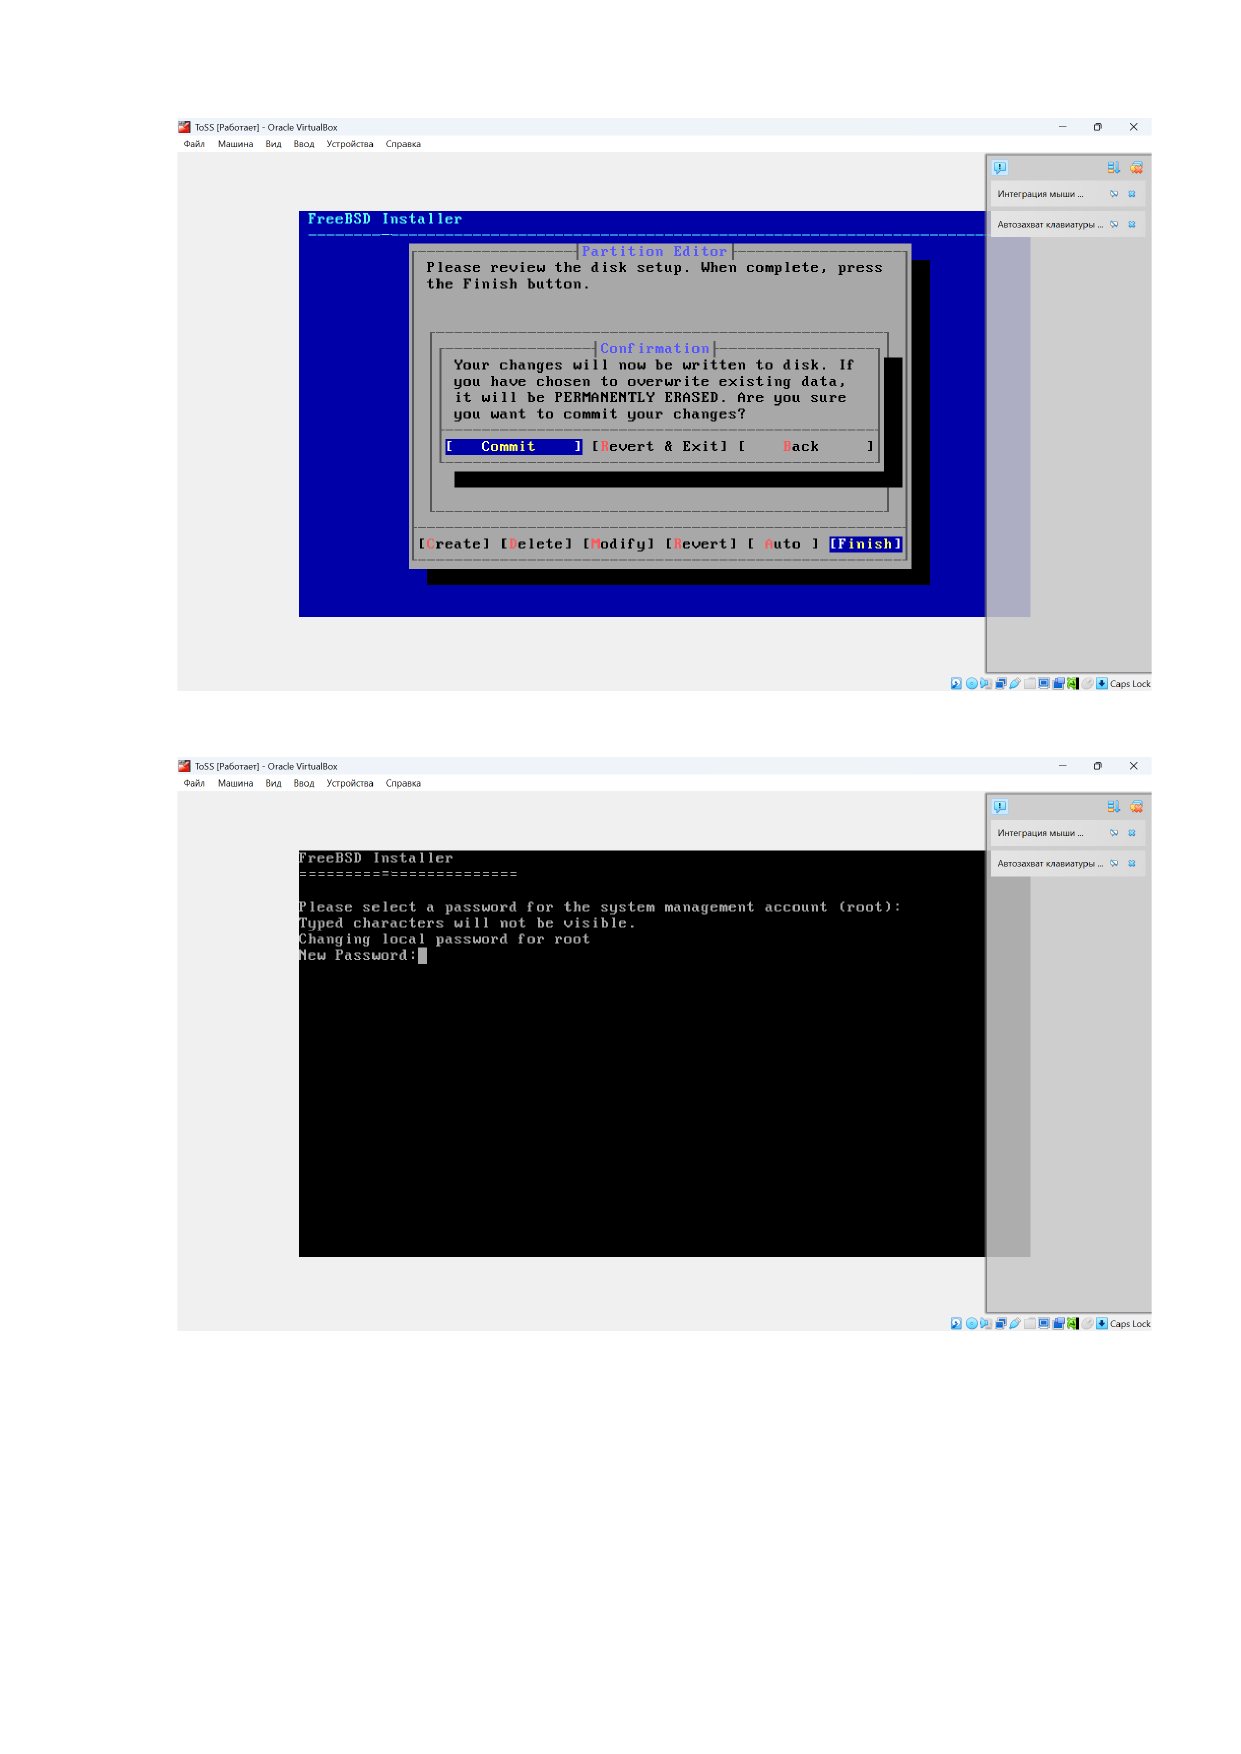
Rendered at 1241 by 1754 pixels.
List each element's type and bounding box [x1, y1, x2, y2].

picture [177, 757, 1152, 1331]
picture [177, 118, 1152, 691]
